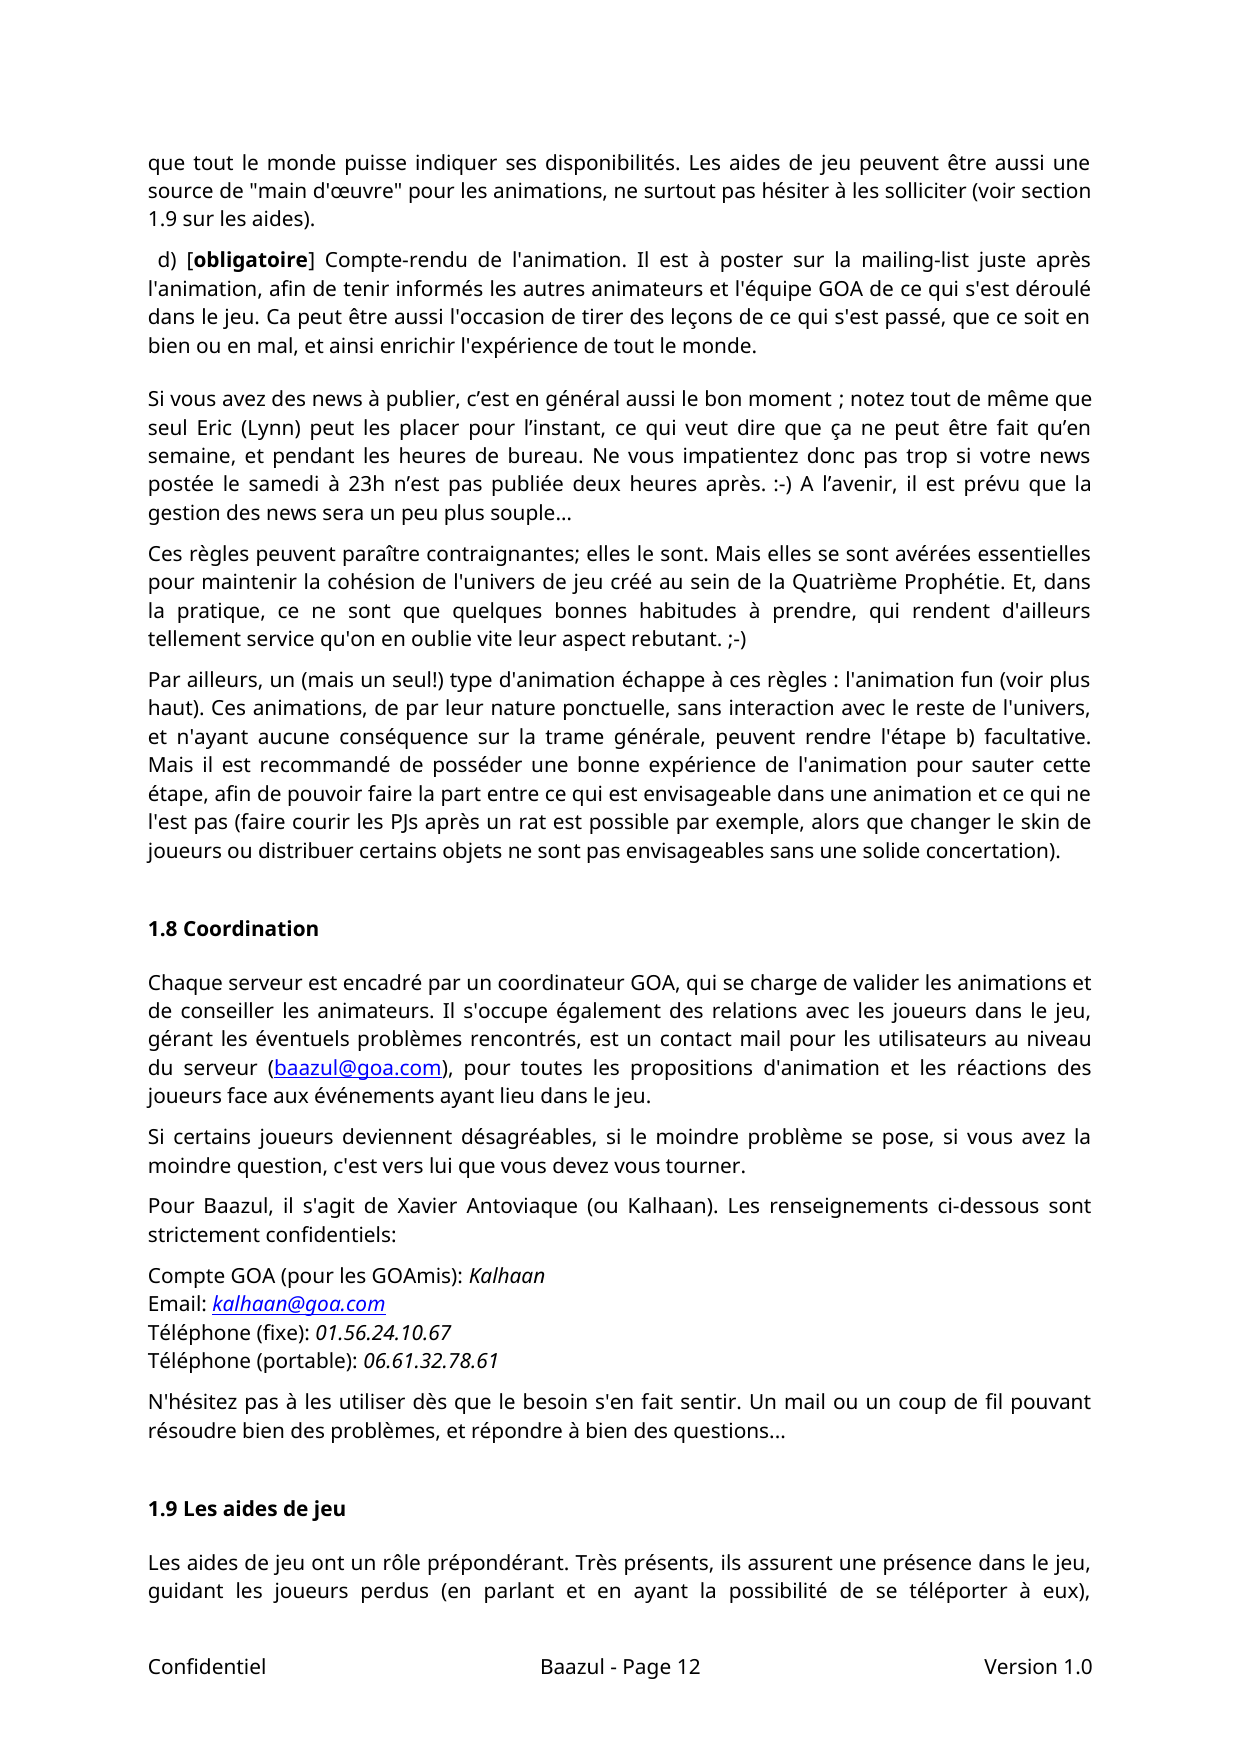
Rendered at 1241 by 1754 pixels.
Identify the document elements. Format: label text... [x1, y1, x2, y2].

text Compte GOA (pour les GOAmis): Kalhaan [148, 1261, 1093, 1289]
text Téléphone (fixe): 01.56.24.10.67 [148, 1318, 1093, 1346]
text d) [obligatoire] Compte-rendu de l'animation. Il est à poster sur la mailing-list juste après l'animation, afin de tenir informés les autres animateurs et l'équipe GOA de ce qui s'est déroulé dans le jeu. Ca peut être aussi l'occasion de tirer des leçons de ce qui s'est passé, que ce soit en bien ou en mal, et ainsi enrichir l'expérience de tout le monde. [148, 245, 1093, 359]
text Téléphone (portable): 06.61.32.78.61 [148, 1346, 1093, 1375]
text Chaque serveur est encadré par un coordinateur GOA, qui se charge de valider les animations et de conseiller les animateurs. Il s'occupe également des relations avec les joueurs dans le jeu, gérant les éventuels problèmes rencontrés, est un contact mail pour les utilisateurs au niveau du serveur (baazul@goa.com), pour toutes les propositions d'animation et les réactions des joueurs face aux événements ayant lieu dans le jeu. [148, 968, 1093, 1110]
text Si certains joueurs deviennent désagréables, si le moindre problème se pose, si vous avez la moindre question, c'est vers lui que vous devez vous tourner. [148, 1122, 1093, 1179]
text N'hésitez pas à les utiliser dès que le besoin s'en fait sentir. Un mail ou un coup de fil pouvant résoudre bien des problèmes, et répondre à bien des questions... [148, 1387, 1093, 1444]
text Email: kalhaan@goa.com [148, 1289, 1093, 1318]
text que tout le monde puisse indiquer ses disponibilités. Les aides de jeu peuvent être aussi une source de "main d'œuvre" pour les animations, ne surtout pas hésiter à les solliciter (voir section 1.9 sur les aides). [148, 148, 1093, 233]
subtitle Les aides de jeu [148, 1494, 1093, 1523]
text Ces règles peuvent paraître contraignantes; elles le sont. Mais elles se sont avérées essentielles pour maintenir la cohésion de l'univers de jeu créé au sein de la Quatrième Prophétie. Et, dans la pratique, ce ne sont que quelques bonnes habitudes à prendre, qui rendent d'ailleurs tellement service qu'on en oublie vite leur aspect rebutant. ;-) [148, 539, 1093, 653]
text Par ailleurs, un (mais un seul!) type d'animation échappe à ces règles : l'animation fun (voir plus haut). Ces animations, de par leur nature ponctuelle, sans interaction avec le reste de l'univers, et n'ayant aucune conséquence sur la trame générale, peuvent rendre l'étape b) facultative. Mais il est recommandé de posséder une bonne expérience de l'animation pour sauter cette étape, afin de pouvoir faire la part entre ce qui est envisageable dans une animation et ce qui ne l'est pas (faire courir les PJs après un rat est possible par exemple, alors que changer le skin de joueurs ou distribuer certains objets ne sont pas envisageables sans une solide concertation). [148, 665, 1093, 864]
text Les aides de jeu ont un rôle prépondérant. Très présents, ils assurent une présence dans le jeu, guidant les joueurs perdus (en parlant et en ayant la possibilité de se téléporter à eux), [148, 1548, 1093, 1604]
text Pour Baazul, il s'agit de Xavier Antoviaque (ou Kalhaan). Les renseignements ci-dessous sont strictement confidentiels: [148, 1192, 1093, 1248]
text Si vous avez des news à publier, c’est en général aussi le bon moment ; notez tout de même que seul Eric (Lynn) peut les placer pour l’instant, ce qui veut dire que ça ne peut être fait qu’en semaine, et pendant les heures de bureau. Ne vous impatientez donc pas trop si votre news postée le samedi à 23h n’est pas publiée deux heures après. :-) A l’avenir, il est prévu que la gestion des news sera un peu plus souple… [148, 384, 1093, 526]
subtitle Coordination [148, 914, 1093, 943]
